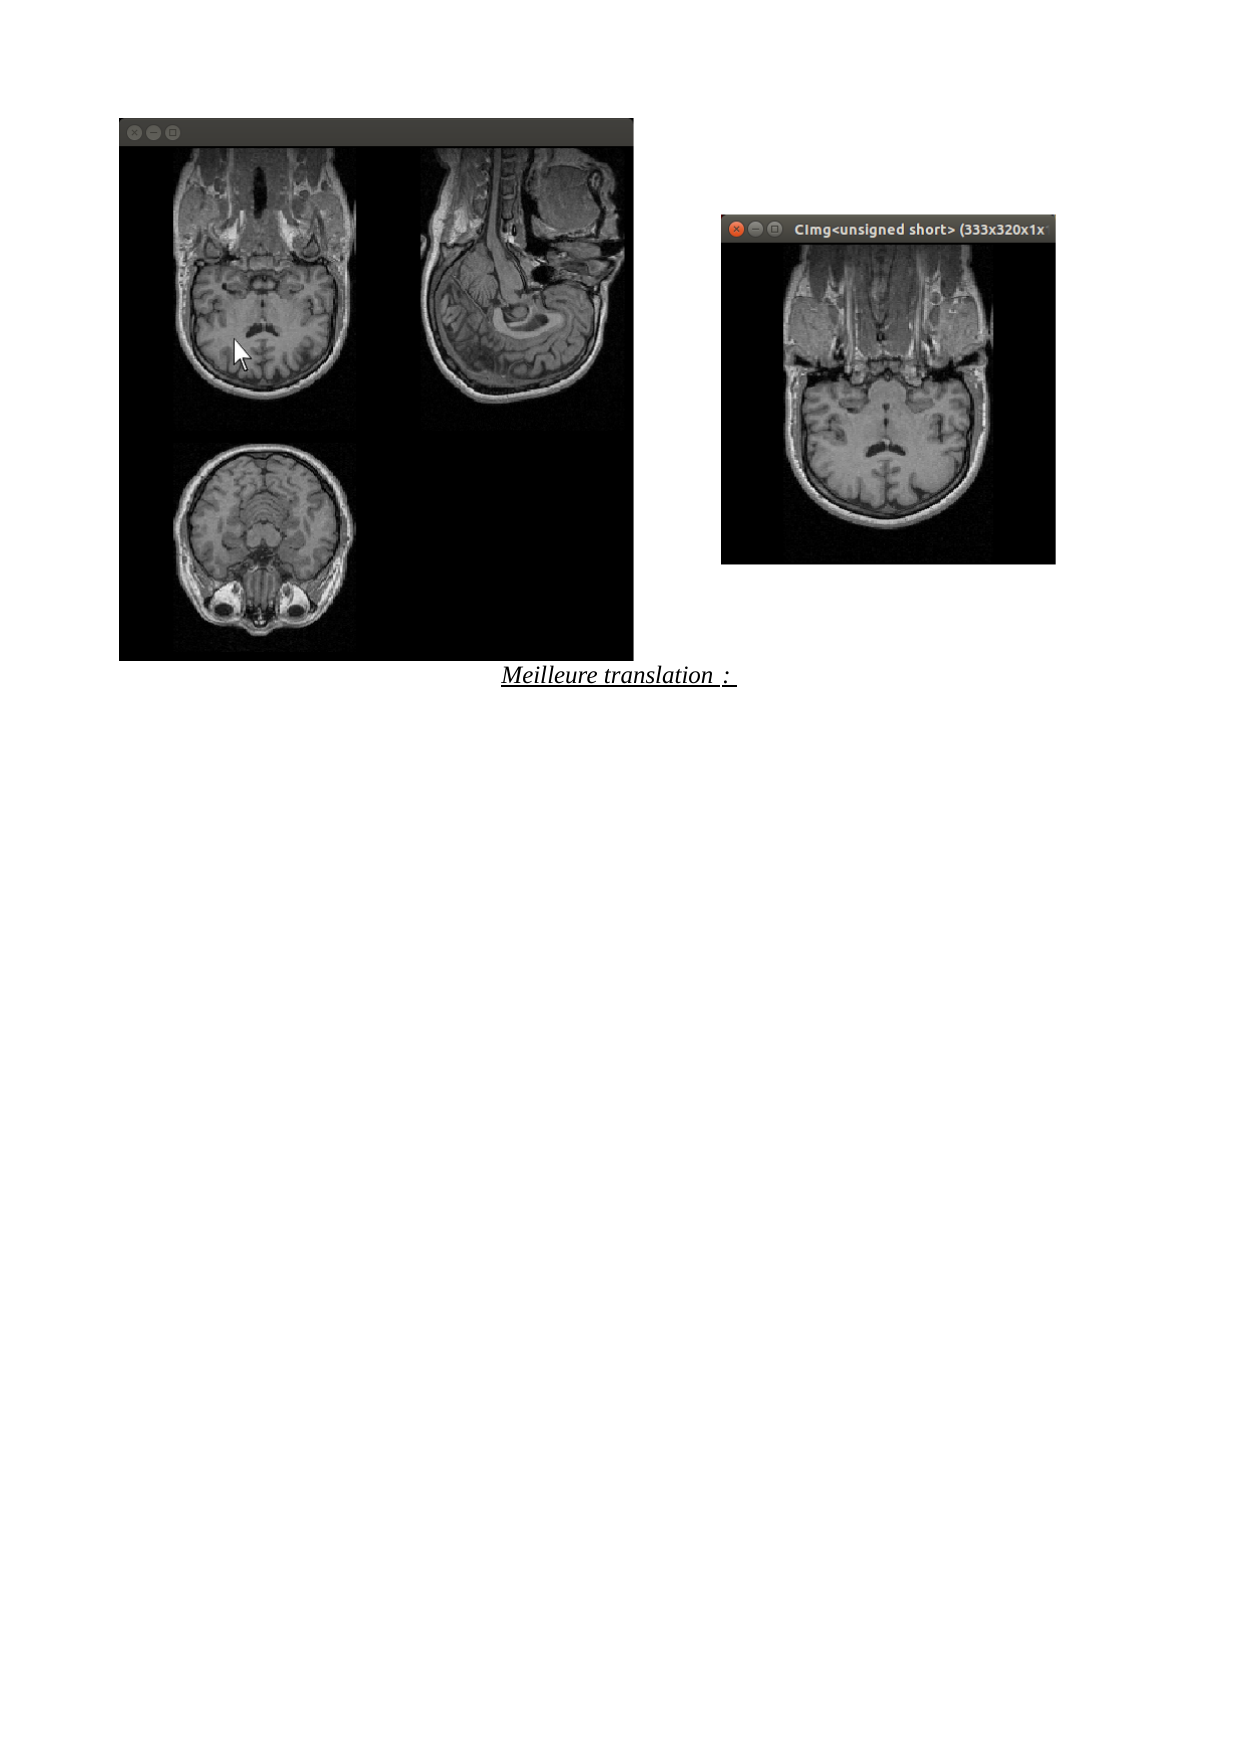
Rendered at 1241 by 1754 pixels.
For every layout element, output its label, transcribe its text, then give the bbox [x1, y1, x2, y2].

picture [118, 118, 1123, 661]
text Meilleure translation : [118, 661, 1122, 689]
